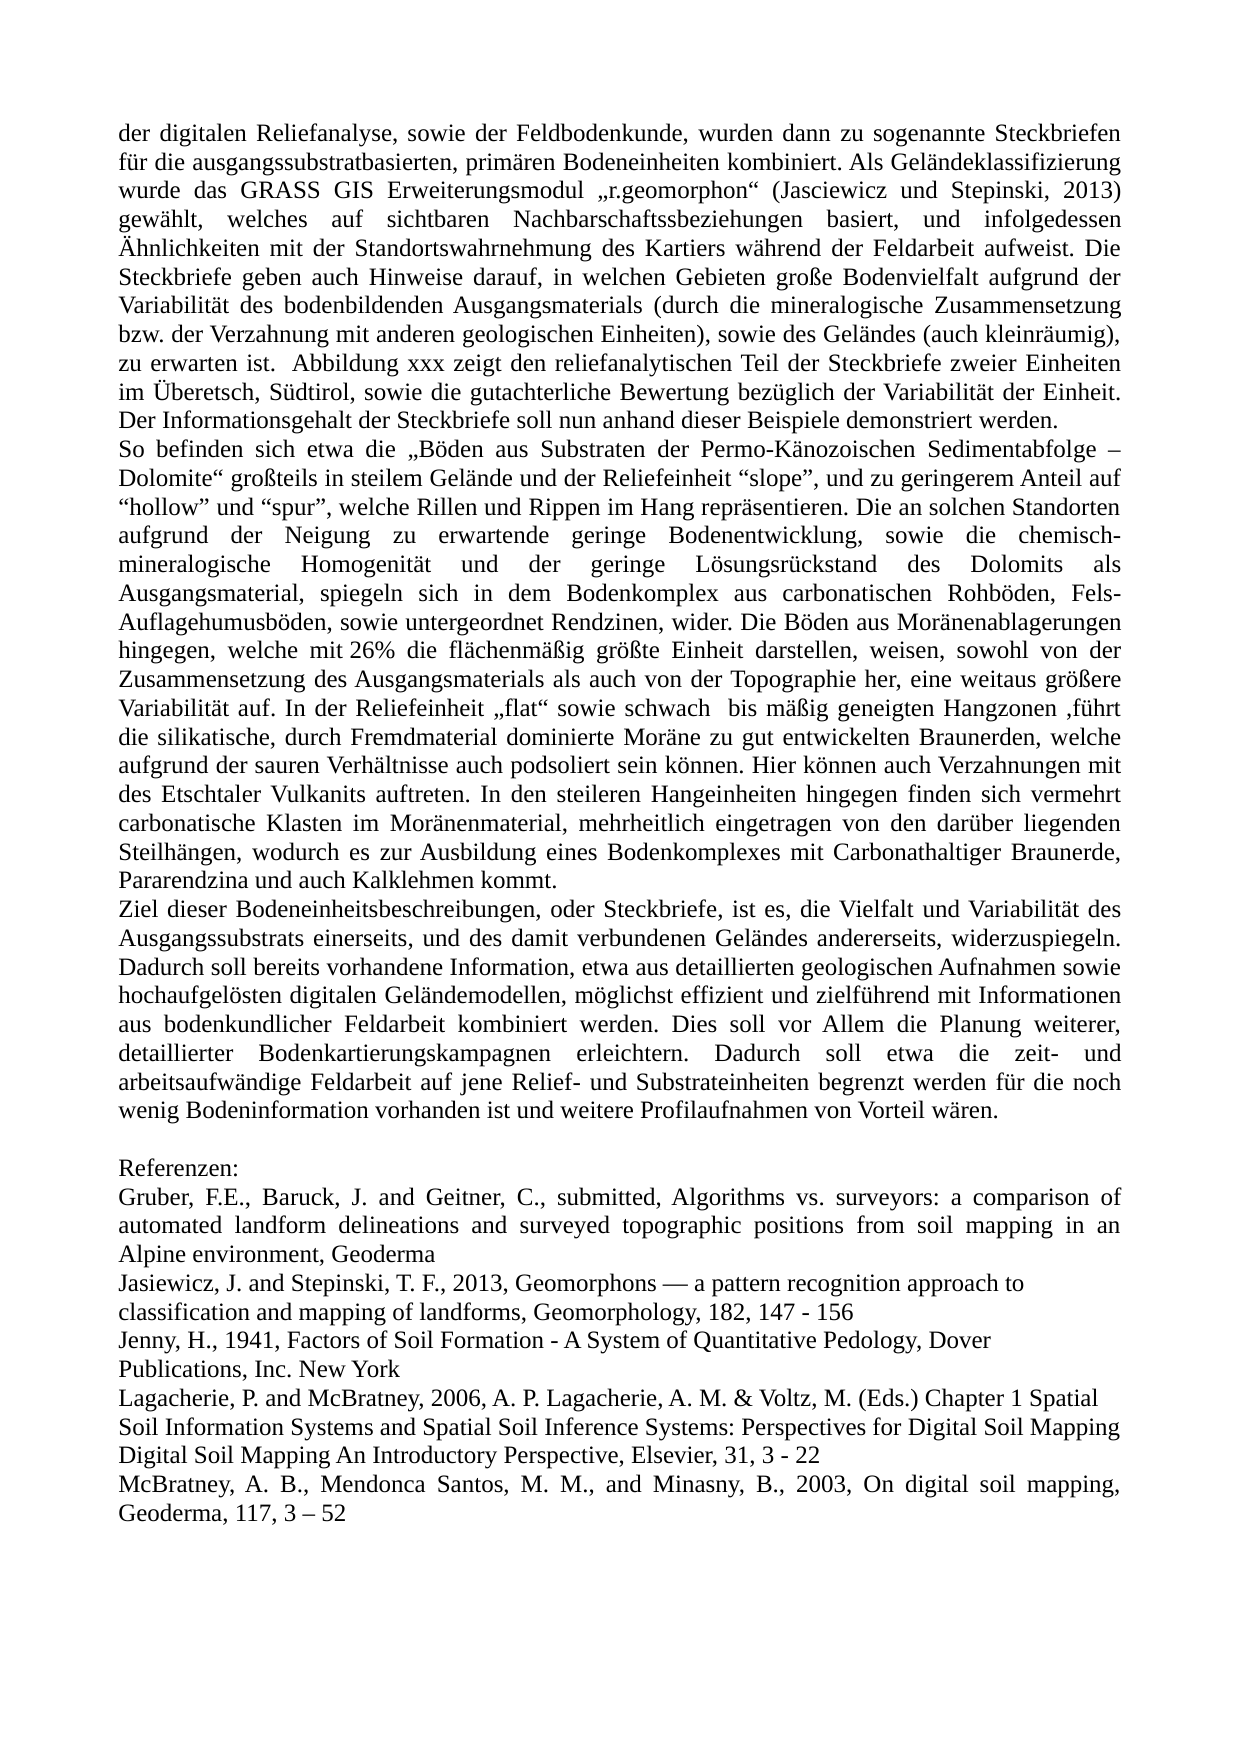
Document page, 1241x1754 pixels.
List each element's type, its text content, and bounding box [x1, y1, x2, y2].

text der digitalen Reliefanalyse, sowie der Feldbodenkunde, wurden dann zu sogenannte Steckbriefen für die ausgangssubstratbasierten, primären Bodeneinheiten kombiniert. Als Geländeklassifizierung wurde das GRASS GIS Erweiterungsmodul „r.geomorphon“ (Jasciewicz und Stepinski, 2013) gewählt, welches auf sichtbaren Nachbarschaftssbeziehungen basiert, und infolgedessen Ähnlichkeiten mit der Standortswahrnehmung des Kartiers während der Feldarbeit aufweist. Die Steckbriefe geben auch Hinweise darauf, in welchen Gebieten große Bodenvielfalt aufgrund der Variabilität des bodenbildenden Ausgangsmaterials (durch die mineralogische Zusammensetzung bzw. der Verzahnung mit anderen geologischen Einheiten), sowie des Geländes (auch kleinräumig), zu erwarten ist. Abbildung xxx zeigt den reliefanalytischen Teil der Steckbriefe zweier Einheiten im Überetsch, Südtirol, sowie die gutachterliche Bewertung bezüglich der Variabilität der Einheit. Der Informationsgehalt der Steckbriefe soll nun anhand dieser Beispiele demonstriert werden. [118, 118, 1122, 434]
text Referenzen: [118, 1153, 1122, 1182]
text Ziel dieser Bodeneinheitsbeschreibungen, oder Steckbriefe, ist es, die Vielfalt und Variabilität des Ausgangssubstrats einerseits, und des damit verbundenen Geländes andererseits, widerzuspiegeln. Dadurch soll bereits vorhandene Information, etwa aus detaillierten geologischen Aufnahmen sowie hochaufgelösten digitalen Geländemodellen, möglichst effizient und zielführend mit Informationen aus bodenkundlicher Feldarbeit kombiniert werden. Dies soll vor Allem die Planung weiterer, detaillierter Bodenkartierungskampagnen erleichtern. Dadurch soll etwa die zeit- und arbeitsaufwändige Feldarbeit auf jene Relief- und Substrateinheiten begrenzt werden für die noch wenig Bodeninformation vorhanden ist und weitere Profilaufnahmen von Vorteil wären. [118, 894, 1122, 1124]
text McBratney, A. B., Mendonca Santos, M. M., and Minasny, B., 2003, On digital soil mapping, Geoderma, 117, 3 – 52 [118, 1469, 1122, 1527]
text So befinden sich etwa die „Böden aus Substraten der Permo-Känozoischen Sedimentabfolge – Dolomite“ großteils in steilem Gelände und der Reliefeinheit “slope”, und zu geringerem Anteil auf “hollow” und “spur”, welche Rillen und Rippen im Hang repräsentieren. Die an solchen Standorten aufgrund der Neigung zu erwartende geringe Bodenentwicklung, sowie die chemisch-mineralogische Homogenität und der geringe Lösungsrückstand des Dolomits als Ausgangsmaterial, spiegeln sich in dem Bodenkomplex aus carbonatischen Rohböden, Fels-Auflagehumusböden, sowie untergeordnet Rendzinen, wider. Die Böden aus Moränenablagerungen hingegen, welche mit 26% die flächenmäßig größte Einheit darstellen, weisen, sowohl von der Zusammensetzung des Ausgangsmaterials als auch von der Topographie her, eine weitaus größere Variabilität auf. In der Reliefeinheit „flat“ sowie schwach bis mäßig geneigten Hangzonen ,führt die silikatische, durch Fremdmaterial dominierte Moräne zu gut entwickelten Braunerden, welche aufgrund der sauren Verhältnisse auch podsoliert sein können. Hier können auch Verzahnungen mit des Etschtaler Vulkanits auftreten. In den steileren Hangeinheiten hingegen finden sich vermehrt carbonatische Klasten im Moränenmaterial, mehrheitlich eingetragen von den darüber liegenden Steilhängen, wodurch es zur Ausbildung eines Bodenkomplexes mit Carbonathaltiger Braunerde, Pararendzina und auch Kalklehmen kommt. [118, 434, 1122, 894]
text Jasiewicz, J. and Stepinski, T. F., 2013, Geomorphons — a pattern recognition approach to classification and mapping of landforms, Geomorphology, 182, 147 - 156 [118, 1268, 1122, 1326]
text Gruber, F.E., Baruck, J. and Geitner, C., submitted, Algorithms vs. surveyors: a comparison of automated landform delineations and surveyed topographic positions from soil mapping in an Alpine environment, Geoderma [118, 1182, 1122, 1268]
text Jenny, H., 1941, Factors of Soil Formation - A System of Quantitative Pedology, Dover Publications, Inc. New York [118, 1326, 1122, 1383]
text Lagacherie, P. and McBratney, 2006, A. P. Lagacherie, A. M. & Voltz, M. (Eds.) Chapter 1 Spatial Soil Information Systems and Spatial Soil Inference Systems: Perspectives for Digital Soil Mapping Digital Soil Mapping An Introductory Perspective, Elsevier, 31, 3 - 22 [118, 1383, 1122, 1469]
